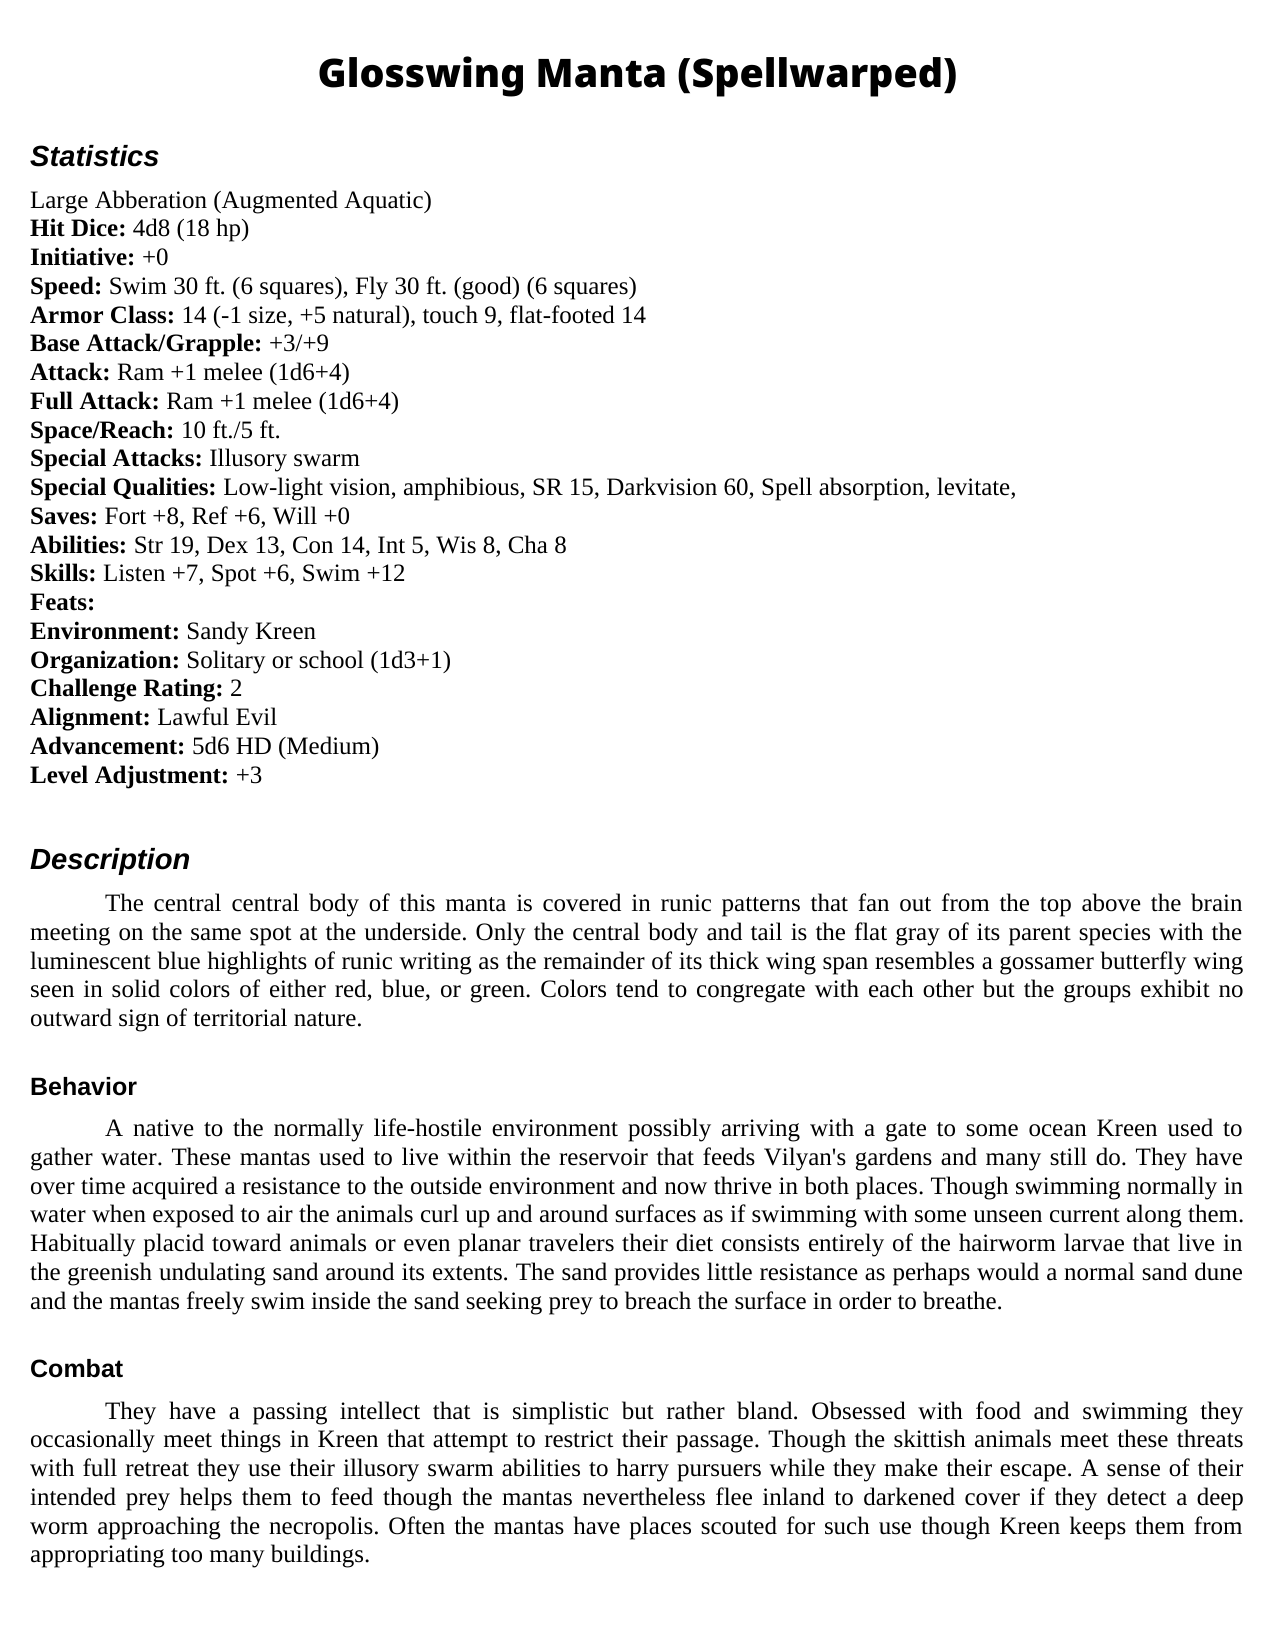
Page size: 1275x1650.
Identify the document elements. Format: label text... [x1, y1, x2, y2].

text A native to the normally life-hostile environment possibly arriving with a gate to some ocean Kreen used to gather water. These mantas used to live within the reservoir that feeds Vilyan's gardens and many still do. They have over time acquired a resistance to the outside environment and now thrive in both places. Though swimming normally in water when exposed to air the animals curl up and around surfaces as if swimming with some unseen current along them. Habitually placid toward animals or even planar travelers their diet consists entirely of the hairworm larvae that live in the greenish undulating sand around its extents. The sand provides little resistance as perhaps would a normal sand dune and the mantas freely swim inside the sand seeking prey to breach the surface in order to breathe. [30, 1113, 1245, 1314]
text Armor Class: 14 (-1 size, +5 natural), touch 9, flat-footed 14 [30, 300, 1245, 328]
text Large Abberation (Augmented Aquatic) [30, 185, 1245, 213]
text Full Attack: Ram +1 melee (1d6+4) [30, 386, 1245, 415]
subtitle Description [30, 842, 1245, 876]
text Attack: Ram +1 melee (1d6+4) [30, 357, 1245, 386]
text Space/Reach: 10 ft./5 ft. [30, 415, 1245, 443]
text Skills: Listen +7, Spot +6, Swim +12 [30, 558, 1245, 587]
text Alignment: Lawful Evil [30, 702, 1245, 731]
text Feats: [30, 587, 1245, 616]
text They have a passing intellect that is simplistic but rather bland. Obsessed with food and swimming they occasionally meet things in Kreen that attempt to restrict their passage. Though the skittish animals meet these threats with full retreat they use their illusory swarm abilities to harry pursuers while they make their escape. A sense of their intended prey helps them to feed though the mantas nevertheless flee inland to darkened cover if they detect a deep worm approaching the necropolis. Often the mantas have places scouted for such use though Kreen keeps them from appropriating too many buildings. [30, 1396, 1245, 1568]
text Abilities: Str 19, Dex 13, Con 14, Int 5, Wis 8, Cha 8 [30, 530, 1245, 558]
text Initiative: +0 [30, 242, 1245, 271]
subtitle Behavior [30, 1072, 1245, 1101]
text Level Adjustment: +3 [30, 760, 1245, 788]
text Saves: Fort +8, Ref +6, Will +0 [30, 501, 1245, 530]
text Organization: Solitary or school (1d3+1) [30, 645, 1245, 673]
text Base Attack/Grapple: +3/+9 [30, 328, 1245, 357]
text Special Qualities: Low-light vision, amphibious, SR 15, Darkvision 60, Spell absorption, levitate, [30, 472, 1245, 501]
subtitle Glosswing Manta (Spellwarped) [30, 45, 1245, 99]
text Special Attacks: Illusory swarm [30, 443, 1245, 472]
text Environment: Sandy Kreen [30, 616, 1245, 645]
subtitle Statistics [30, 139, 1245, 172]
text Speed: Swim 30 ft. (6 squares), Fly 30 ft. (good) (6 squares) [30, 271, 1245, 300]
subtitle Combat [30, 1354, 1245, 1383]
text The central central body of this manta is covered in runic patterns that fan out from the top above the brain meeting on the same spot at the underside. Only the central body and tail is the flat gray of its parent species with the luminescent blue highlights of runic writing as the remainder of its thick wing span resembles a gossamer butterfly wing seen in solid colors of either red, blue, or green. Colors tend to congregate with each other but the groups exhibit no outward sign of territorial nature. [30, 888, 1245, 1032]
text Advancement: 5d6 HD (Medium) [30, 731, 1245, 760]
text Hit Dice: 4d8 (18 hp) [30, 213, 1245, 242]
text Challenge Rating: 2 [30, 673, 1245, 702]
